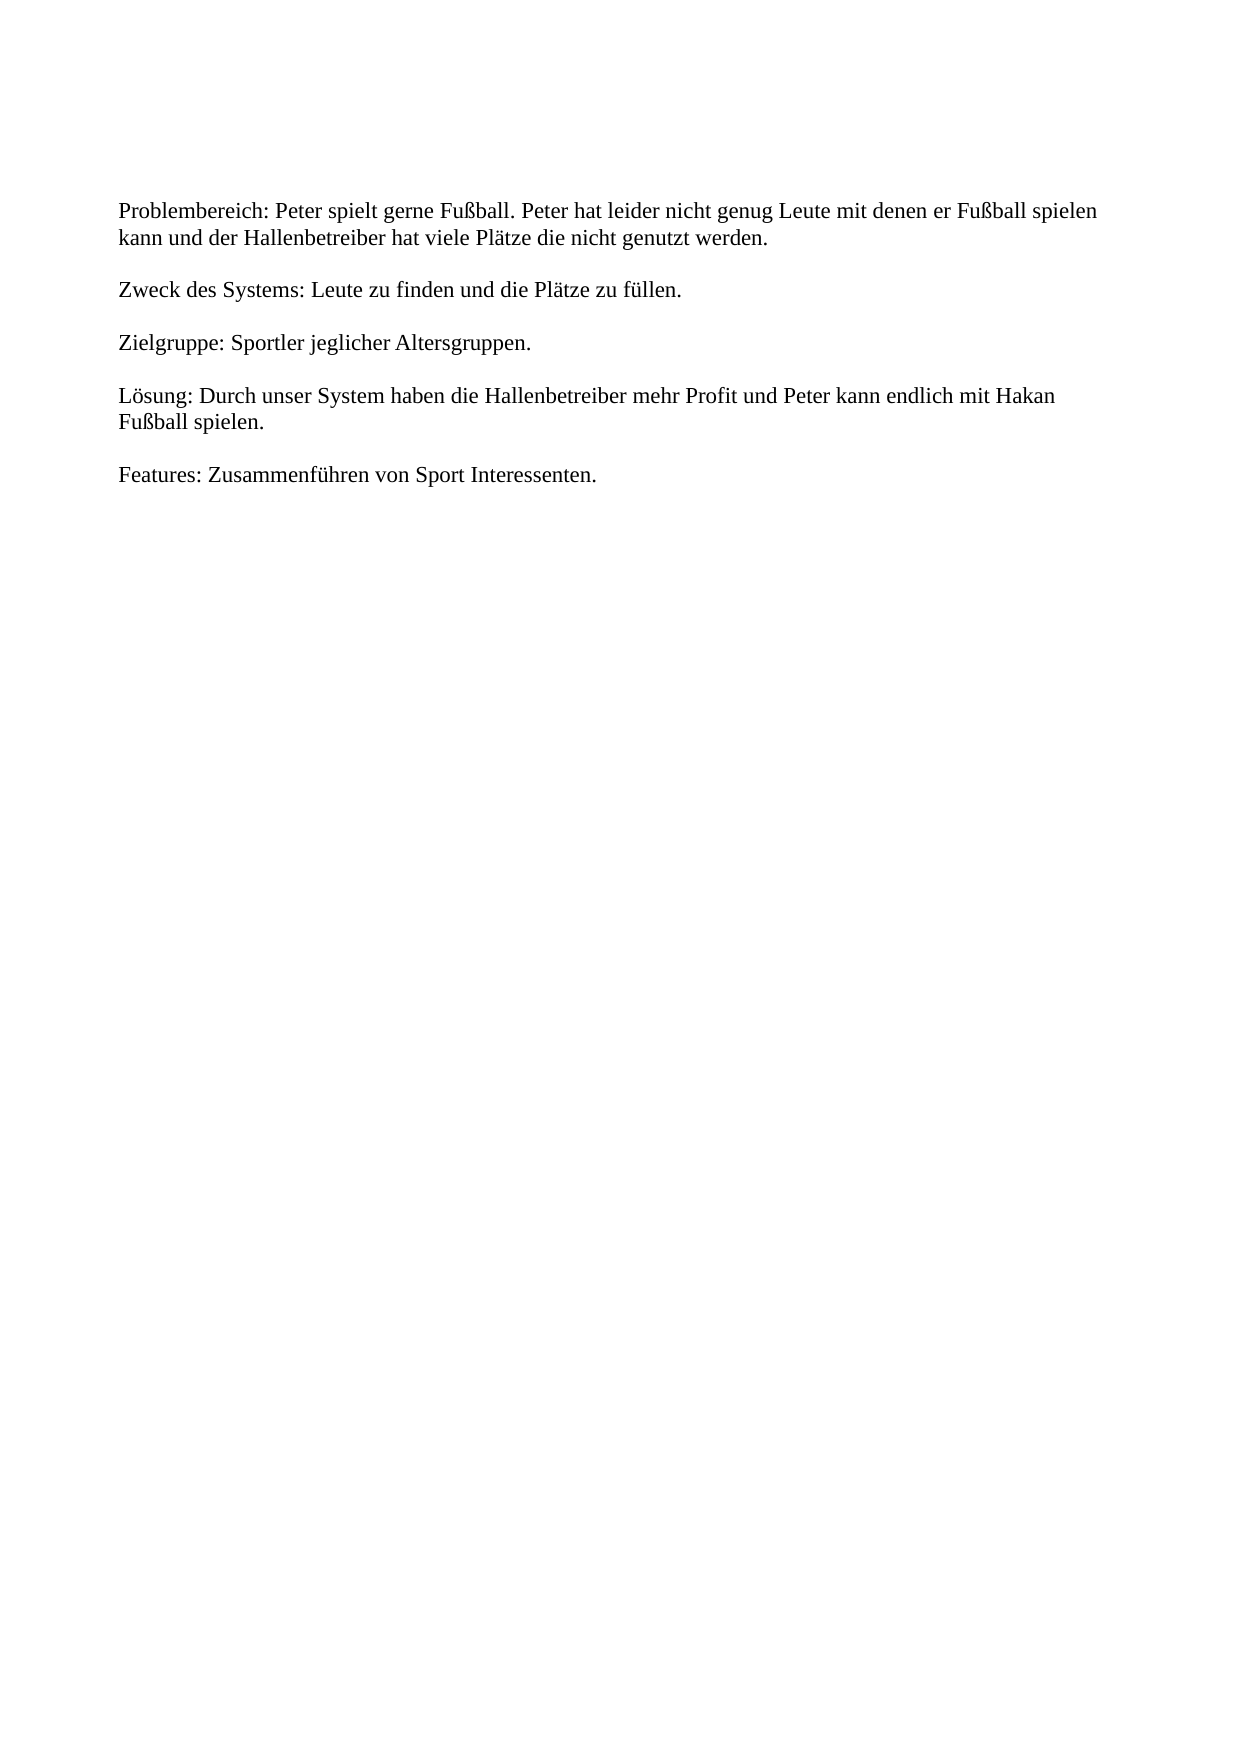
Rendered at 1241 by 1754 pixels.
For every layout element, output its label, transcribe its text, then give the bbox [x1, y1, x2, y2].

text Zweck des Systems: Leute zu finden und die Plätze zu füllen. [118, 276, 1122, 303]
text Features: Zusammenführen von Sport Interessenten. [118, 461, 1122, 487]
text Lösung: Durch unser System haben die Hallenbetreiber mehr Profit und Peter kann endlich mit Hakan Fußball spielen. [118, 382, 1122, 434]
text Zielgruppe: Sportler jeglicher Altersgruppen. [118, 329, 1122, 355]
text Problembereich: Peter spielt gerne Fußball. Peter hat leider nicht genug Leute mit denen er Fußball spielen kann und der Hallenbetreiber hat viele Plätze die nicht genutzt werden. [118, 197, 1122, 250]
